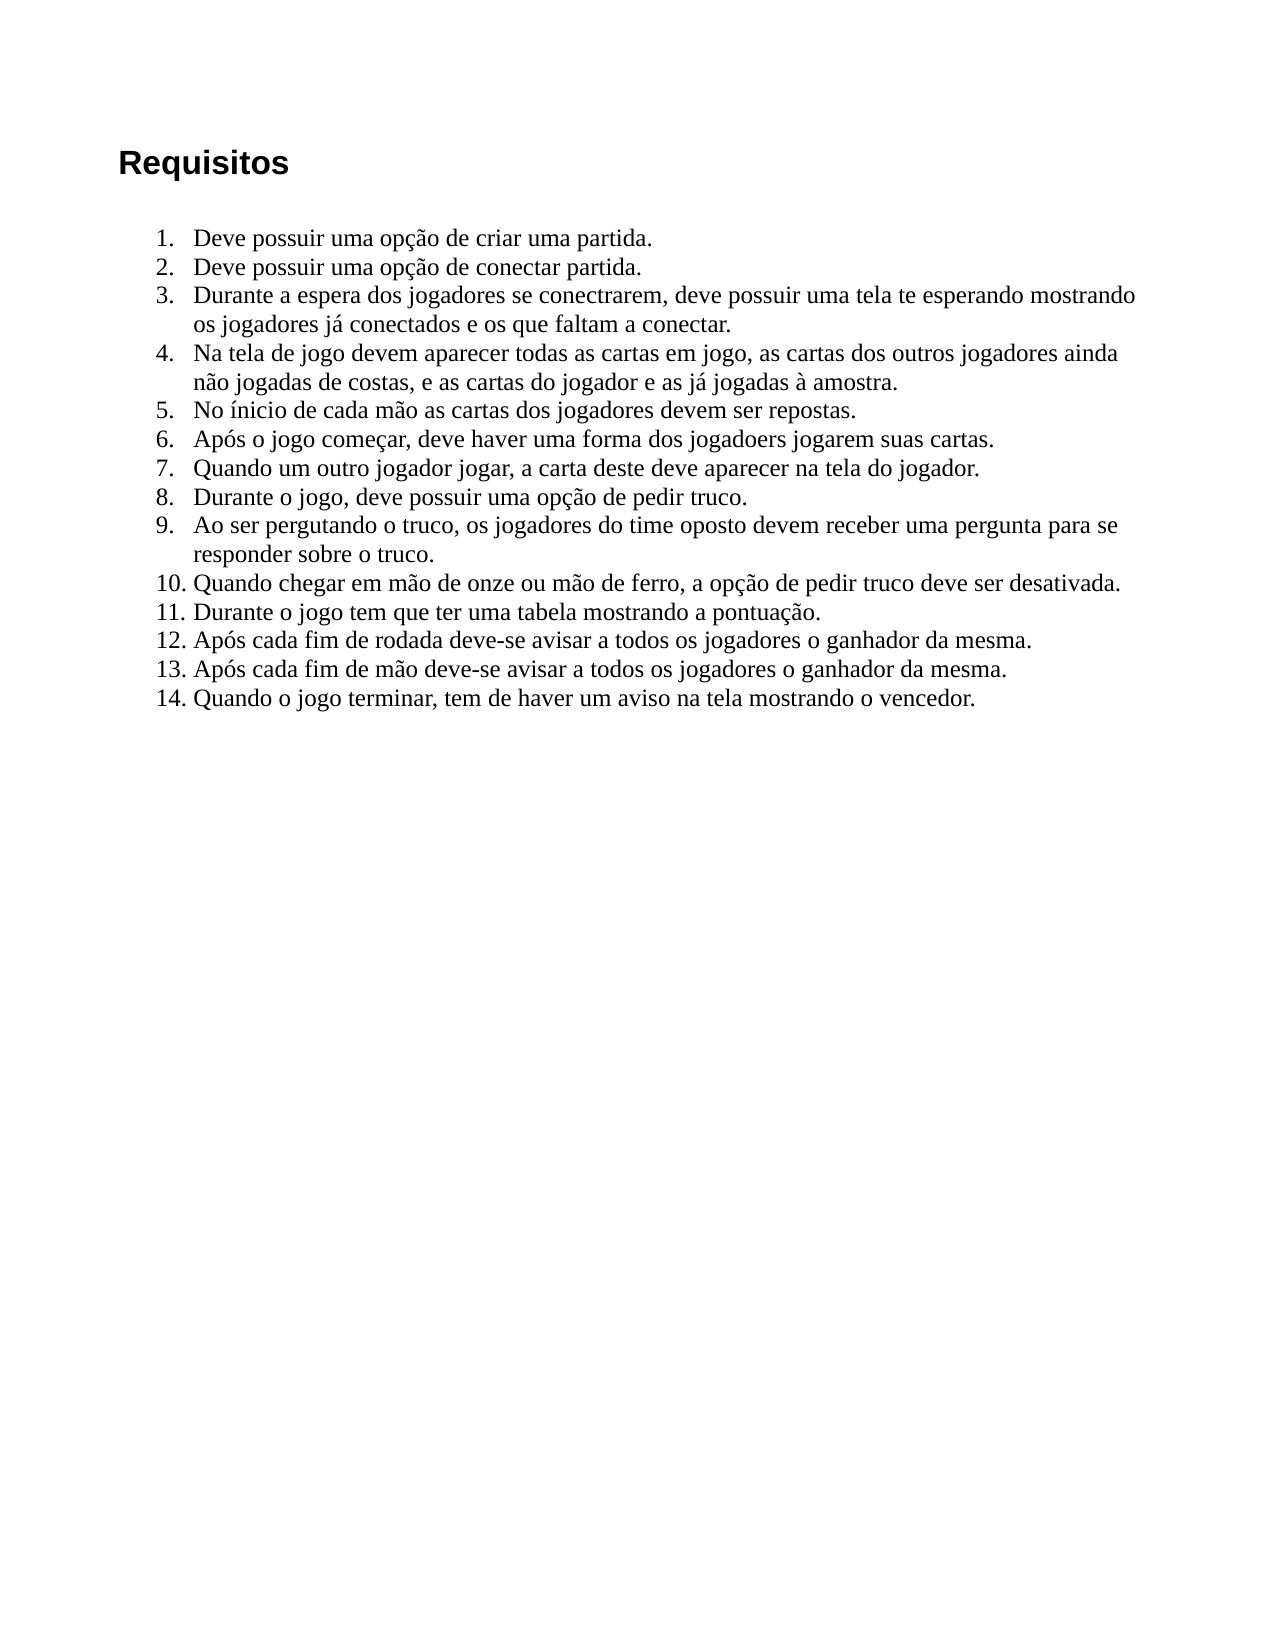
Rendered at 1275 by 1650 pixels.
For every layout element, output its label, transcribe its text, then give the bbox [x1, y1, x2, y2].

list Ao ser pergutando o truco, os jogadores do time oposto devem receber uma pergunta para se responder sobre o truco. [156, 511, 1157, 568]
list No ínicio de cada mão as cartas dos jogadores devem ser repostas. [156, 396, 1157, 424]
list Na tela de jogo devem aparecer todas as cartas em jogo, as cartas dos outros jogadores ainda não jogadas de costas, e as cartas do jogador e as já jogadas à amostra. [156, 338, 1157, 396]
list Durante o jogo tem que ter uma tabela mostrando a pontuação. [156, 597, 1157, 626]
list Quando um outro jogador jogar, a carta deste deve aparecer na tela do jogador. [156, 453, 1157, 482]
list Após cada fim de rodada deve-se avisar a todos os jogadores o ganhador da mesma. [156, 626, 1157, 654]
list Deve possuir uma opção de criar uma partida. [156, 223, 1157, 252]
list Deve possuir uma opção de conectar partida. [156, 252, 1157, 281]
list Após o jogo começar, deve haver uma forma dos jogadoers jogarem suas cartas. [156, 424, 1157, 453]
list Durante a espera dos jogadores se conectrarem, deve possuir uma tela te esperando mostrando os jogadores já conectados e os que faltam a conectar. [156, 281, 1157, 338]
list Quando o jogo terminar, tem de haver um aviso na tela mostrando o vencedor. [156, 683, 1157, 712]
list Quando chegar em mão de onze ou mão de ferro, a opção de pedir truco deve ser desativada. [156, 568, 1157, 597]
list Durante o jogo, deve possuir uma opção de pedir truco. [156, 482, 1157, 511]
subtitle Requisitos [118, 143, 1157, 182]
list Após cada fim de mão deve-se avisar a todos os jogadores o ganhador da mesma. [156, 654, 1157, 683]
